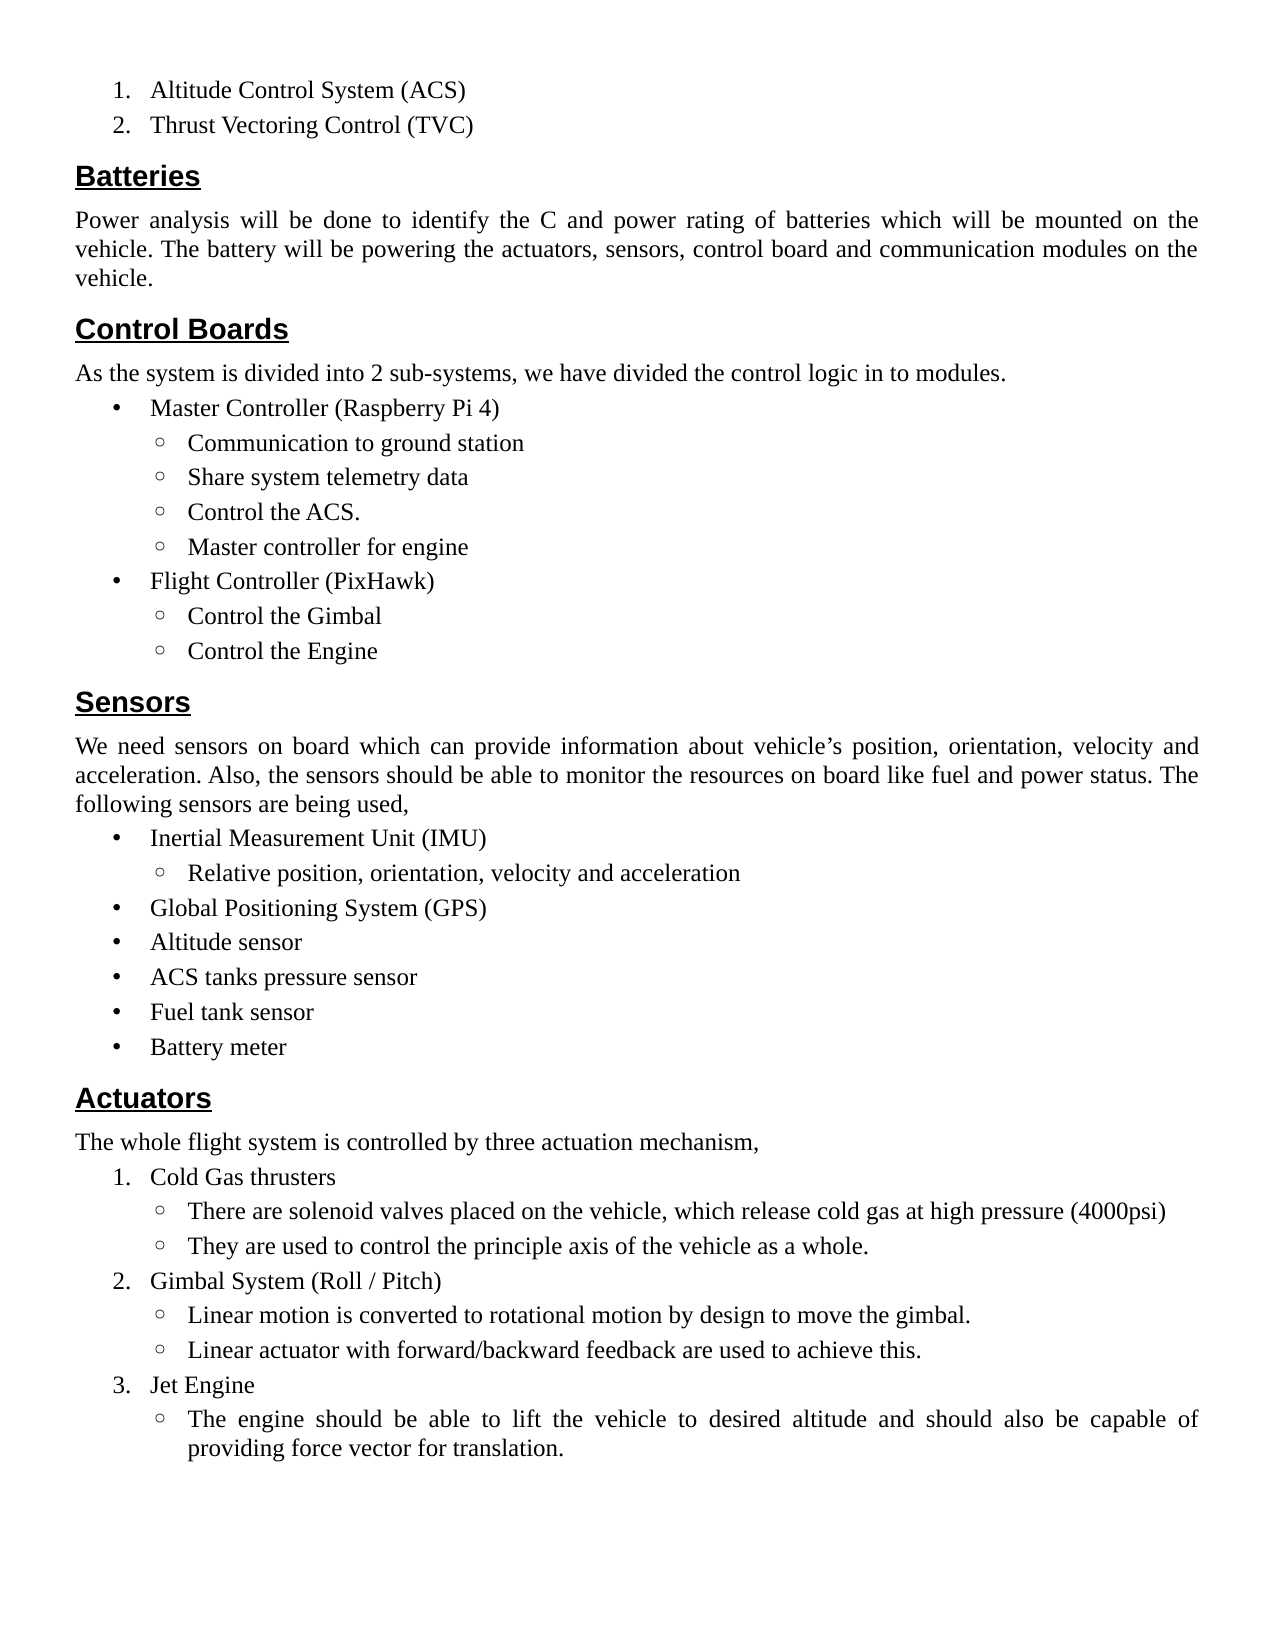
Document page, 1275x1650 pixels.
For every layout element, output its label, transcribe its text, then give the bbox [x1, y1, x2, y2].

list Control the ACS. [150, 497, 1200, 526]
list Altitude sensor [112, 927, 1200, 956]
list ACS tanks pressure sensor [112, 962, 1200, 991]
list Flight Controller (PixHawk) [112, 566, 1200, 595]
list Fuel tank sensor [112, 997, 1200, 1026]
text The whole flight system is controlled by three actuation mechanism, [75, 1127, 1200, 1156]
list Linear motion is converted to rotational motion by design to move the gimbal. [150, 1301, 1200, 1329]
list Gimbal System (Roll / Pitch) [112, 1266, 1200, 1294]
subtitle Control Boards [75, 312, 1200, 346]
list Inertial Measurement Unit (IMU) [112, 823, 1200, 852]
list Altitude Control System (ACS) [112, 75, 1200, 104]
text Power analysis will be done to identify the C and power rating of batteries which will be mounted on the vehicle. The battery will be powering the actuators, sensors, control board and communication modules on the vehicle. [75, 205, 1200, 291]
list Control the Gimbal [150, 601, 1200, 630]
list Share system telemetry data [150, 462, 1200, 491]
list Relative position, orientation, velocity and acceleration [150, 858, 1200, 887]
list They are used to control the principle axis of the vehicle as a whole. [150, 1231, 1200, 1260]
subtitle Actuators [75, 1081, 1200, 1114]
subtitle Batteries [75, 159, 1200, 193]
text We need sensors on board which can provide information about vehicle’s position, orientation, velocity and acceleration. Also, the sensors should be able to monitor the resources on board like fuel and power status. The following sensors are being used, [75, 731, 1200, 817]
list Global Positioning System (GPS) [112, 893, 1200, 922]
list Jet Engine [112, 1370, 1200, 1399]
list Battery meter [112, 1032, 1200, 1060]
subtitle Sensors [75, 685, 1200, 719]
list Linear actuator with forward/backward feedback are used to achieve this. [150, 1335, 1200, 1364]
list Communication to ground station [150, 428, 1200, 456]
list Control the Engine [150, 636, 1200, 664]
list The engine should be able to lift the vehicle to desired altitude and should also be capable of providing force vector for translation. [150, 1404, 1200, 1462]
text As the system is divided into 2 sub-systems, we have divided the control logic in to modules. [75, 358, 1200, 387]
list There are solenoid valves placed on the vehicle, which release cold gas at high pressure (4000psi) [150, 1196, 1200, 1225]
list Cold Gas thrusters [112, 1162, 1200, 1191]
list Master controller for engine [150, 532, 1200, 560]
list Master Controller (Raspberry Pi 4) [112, 393, 1200, 422]
list Thrust Vectoring Control (TVC) [112, 110, 1200, 138]
